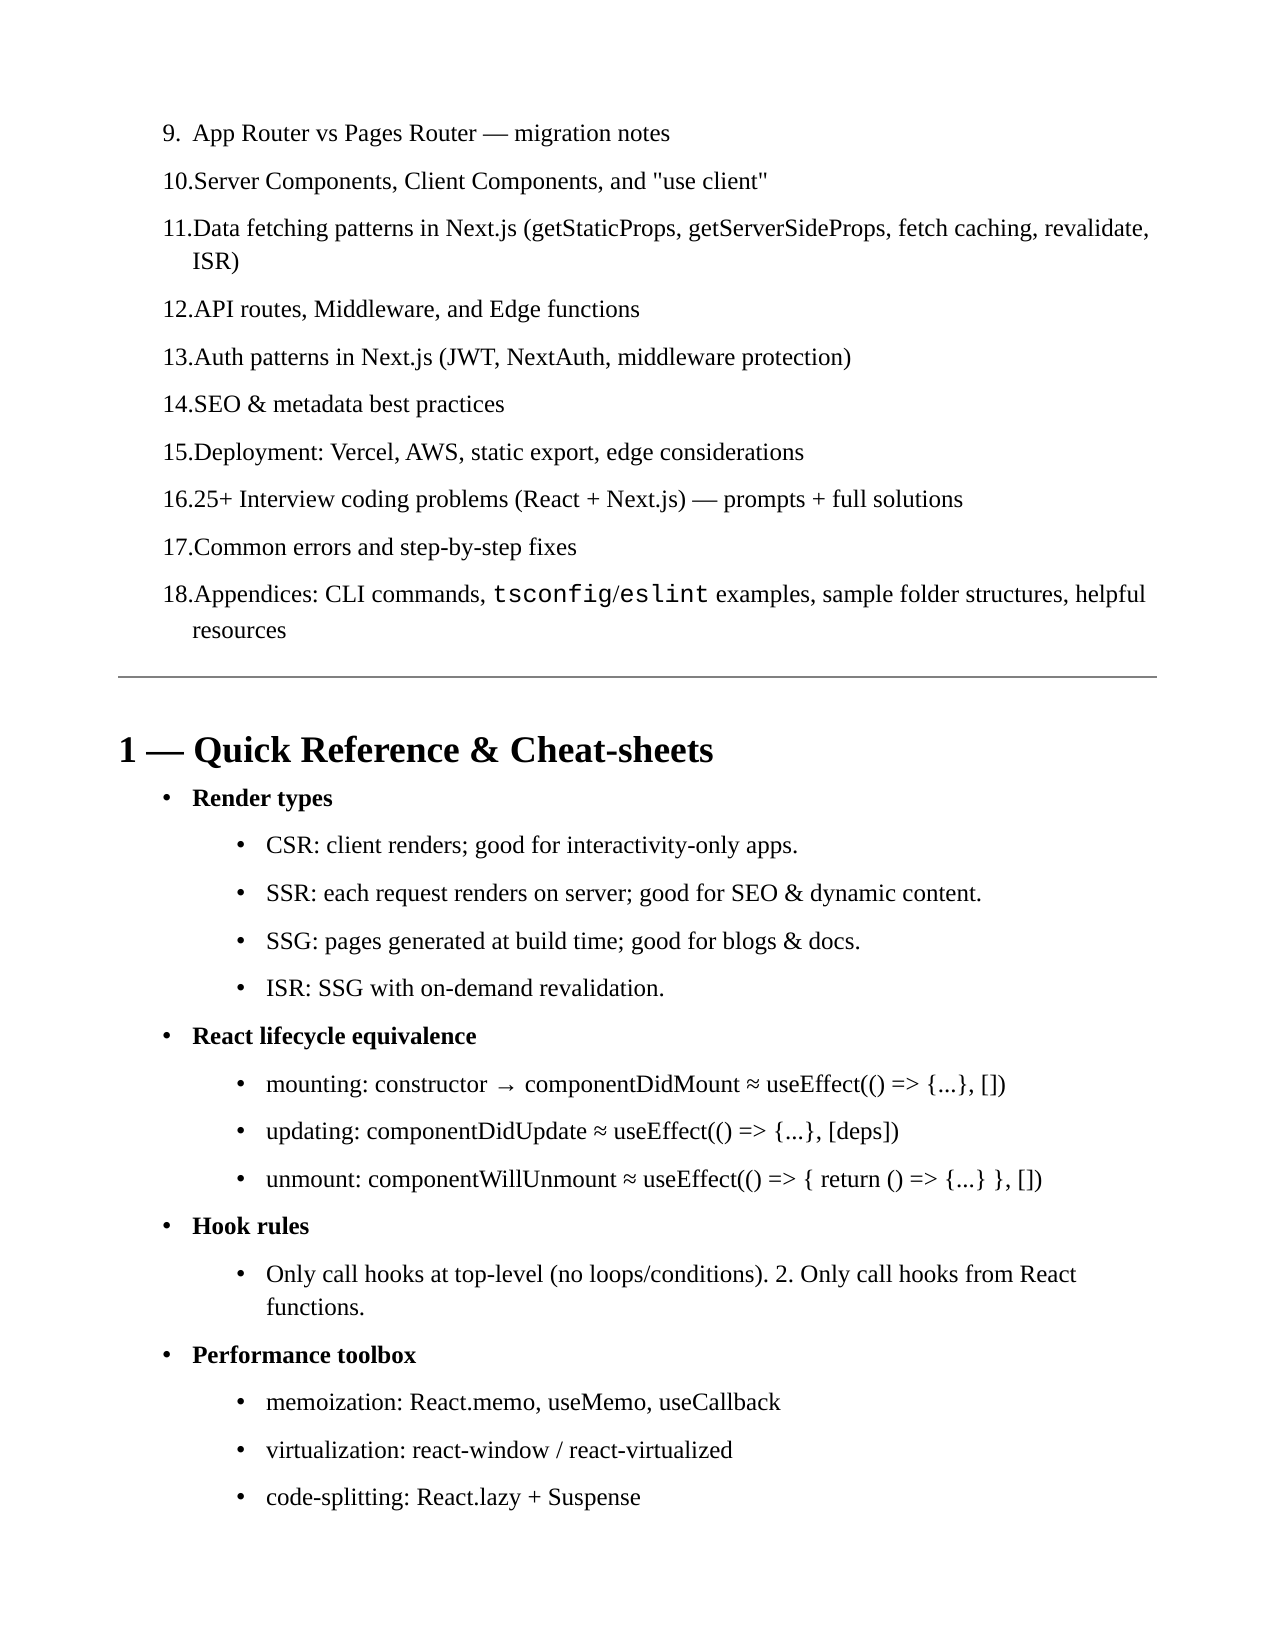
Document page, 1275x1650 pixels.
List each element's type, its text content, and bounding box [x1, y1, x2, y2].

list updating: componentDidUpdate ≈ useEffect(() => {...}, [deps]) [236, 1116, 1157, 1145]
list CSR: client renders; good for interactivity-only apps. [236, 831, 1157, 859]
list Auth patterns in Next.js (JWT, NextAuth, middleware protection) [162, 342, 1157, 370]
list React lifecycle equivalence [162, 1021, 1157, 1050]
list Common errors and step-by-step fixes [162, 532, 1157, 561]
list Deployment: Vercel, AWS, static export, edge considerations [162, 437, 1157, 466]
list API routes, Middleware, and Edge functions [162, 294, 1157, 323]
list memoization: React.memo, useMemo, useCallback [236, 1387, 1157, 1416]
list virtualization: react-window / react-virtualized [236, 1435, 1157, 1464]
list mounting: constructor → componentDidMount ≈ useEffect(() => {...}, []) [236, 1069, 1157, 1097]
list Performance toolbox [162, 1340, 1157, 1368]
subtitle 1 — Quick Reference & Cheat-sheets [118, 727, 1157, 771]
list ISR: SSG with on-demand revalidation. [236, 973, 1157, 1002]
list Data fetching patterns in Next.js (getStaticProps, getServerSideProps, fetch caching, revalidate, ISR) [162, 213, 1157, 275]
list unmount: componentWillUnmount ≈ useEffect(() => { return () => {...} }, []) [236, 1164, 1157, 1193]
list SSR: each request renders on server; good for SEO & dynamic content. [236, 878, 1157, 907]
list Hook rules [162, 1211, 1157, 1240]
list Server Components, Client Components, and "use client" [162, 166, 1157, 194]
list code-splitting: React.lazy + Suspense [236, 1482, 1157, 1511]
list Only call hooks at top-level (no loops/conditions). 2. Only call hooks from React functions. [236, 1259, 1157, 1321]
list SSG: pages generated at build time; good for blogs & docs. [236, 926, 1157, 954]
list App Router vs Pages Router — migration notes [162, 118, 1157, 147]
list 25+ Interview coding problems (React + Next.js) — prompts + full solutions [162, 484, 1157, 513]
list Appendices: CLI commands, tsconfig/eslint examples, sample folder structures, helpful resources [162, 579, 1157, 643]
list Render types [162, 783, 1157, 812]
list SEO & metadata best practices [162, 389, 1157, 418]
